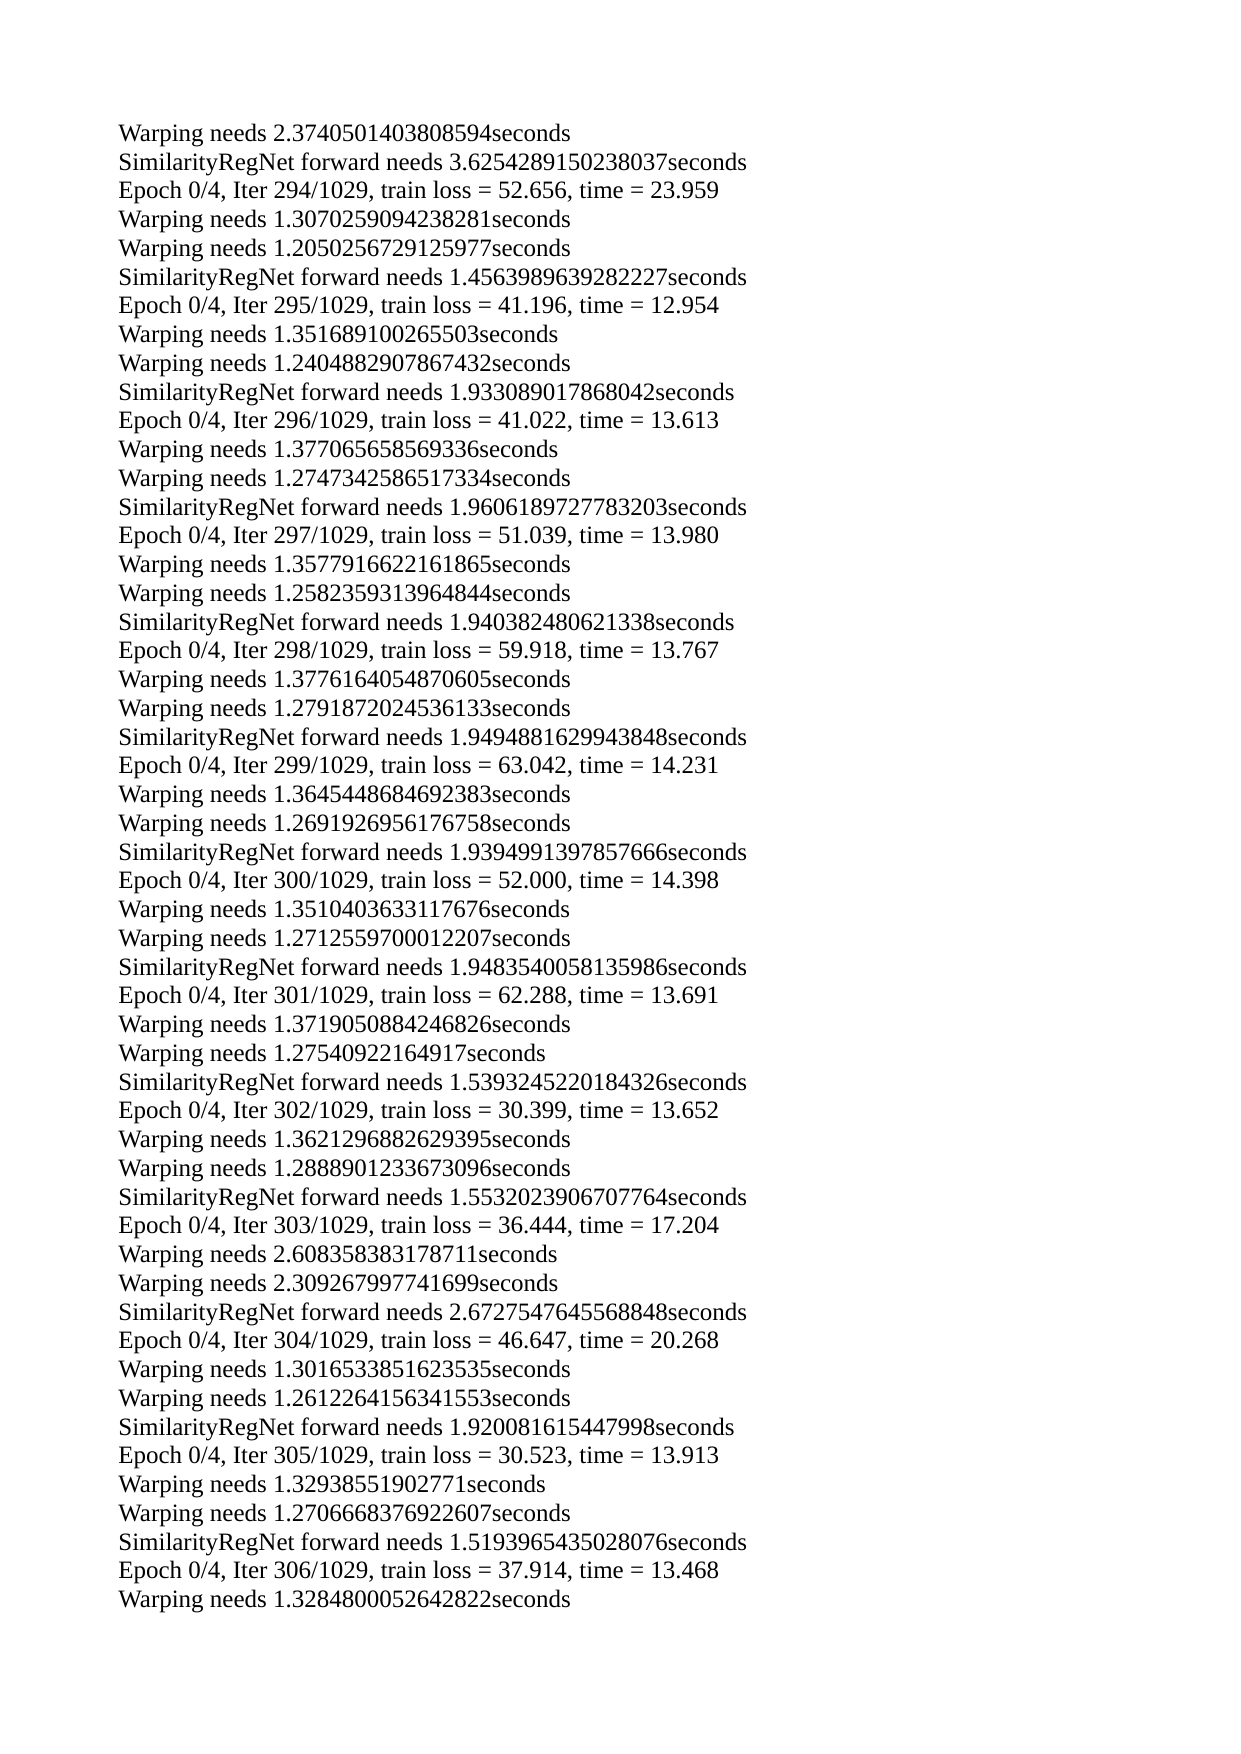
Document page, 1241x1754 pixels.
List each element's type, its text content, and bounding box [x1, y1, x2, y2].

text Warping needs 1.3776164054870605seconds [118, 664, 1122, 693]
text Warping needs 1.2791872024536133seconds [118, 693, 1122, 722]
text SimilarityRegNet forward needs 2.6727547645568848seconds [118, 1297, 1122, 1326]
text Epoch 0/4, Iter 302/1029, train loss = 30.399, time = 13.652 [118, 1096, 1122, 1124]
text Warping needs 1.3577916622161865seconds [118, 549, 1122, 578]
text SimilarityRegNet forward needs 1.933089017868042seconds [118, 377, 1122, 406]
text Epoch 0/4, Iter 294/1029, train loss = 52.656, time = 23.959 [118, 176, 1122, 204]
text Warping needs 1.2691926956176758seconds [118, 808, 1122, 837]
text SimilarityRegNet forward needs 1.5532023906707764seconds [118, 1182, 1122, 1211]
text Epoch 0/4, Iter 304/1029, train loss = 46.647, time = 20.268 [118, 1326, 1122, 1354]
text Warping needs 1.2404882907867432seconds [118, 348, 1122, 377]
text Warping needs 1.2582359313964844seconds [118, 578, 1122, 607]
text Warping needs 1.32938551902771seconds [118, 1469, 1122, 1498]
text Epoch 0/4, Iter 306/1029, train loss = 37.914, time = 13.468 [118, 1556, 1122, 1584]
text SimilarityRegNet forward needs 1.9483540058135986seconds [118, 952, 1122, 981]
text Warping needs 2.309267997741699seconds [118, 1268, 1122, 1297]
text SimilarityRegNet forward needs 1.9494881629943848seconds [118, 722, 1122, 751]
text Warping needs 1.3070259094238281seconds [118, 204, 1122, 233]
text Warping needs 1.3645448684692383seconds [118, 779, 1122, 808]
text Warping needs 1.2050256729125977seconds [118, 233, 1122, 262]
text Epoch 0/4, Iter 300/1029, train loss = 52.000, time = 14.398 [118, 866, 1122, 894]
text Epoch 0/4, Iter 303/1029, train loss = 36.444, time = 17.204 [118, 1211, 1122, 1239]
text Epoch 0/4, Iter 295/1029, train loss = 41.196, time = 12.954 [118, 291, 1122, 319]
text Warping needs 1.3016533851623535seconds [118, 1354, 1122, 1383]
text Warping needs 1.351689100265503seconds [118, 319, 1122, 348]
text Warping needs 1.27540922164917seconds [118, 1038, 1122, 1067]
text Epoch 0/4, Iter 297/1029, train loss = 51.039, time = 13.980 [118, 521, 1122, 549]
text Warping needs 1.3621296882629395seconds [118, 1124, 1122, 1153]
text Epoch 0/4, Iter 301/1029, train loss = 62.288, time = 13.691 [118, 981, 1122, 1009]
text Epoch 0/4, Iter 296/1029, train loss = 41.022, time = 13.613 [118, 406, 1122, 434]
text Epoch 0/4, Iter 299/1029, train loss = 63.042, time = 14.231 [118, 751, 1122, 779]
text SimilarityRegNet forward needs 1.920081615447998seconds [118, 1412, 1122, 1441]
text SimilarityRegNet forward needs 3.6254289150238037seconds [118, 147, 1122, 176]
text Warping needs 1.3719050884246826seconds [118, 1009, 1122, 1038]
text Warping needs 2.3740501403808594seconds [118, 118, 1122, 147]
text SimilarityRegNet forward needs 1.940382480621338seconds [118, 607, 1122, 636]
text Warping needs 1.2612264156341553seconds [118, 1383, 1122, 1412]
text SimilarityRegNet forward needs 1.9606189727783203seconds [118, 492, 1122, 521]
text Warping needs 2.608358383178711seconds [118, 1239, 1122, 1268]
text Epoch 0/4, Iter 305/1029, train loss = 30.523, time = 13.913 [118, 1441, 1122, 1469]
text Warping needs 1.2888901233673096seconds [118, 1153, 1122, 1182]
text SimilarityRegNet forward needs 1.5393245220184326seconds [118, 1067, 1122, 1096]
text Warping needs 1.3284800052642822seconds [118, 1584, 1122, 1613]
text Warping needs 1.2706668376922607seconds [118, 1498, 1122, 1527]
text SimilarityRegNet forward needs 1.5193965435028076seconds [118, 1527, 1122, 1556]
text Warping needs 1.2712559700012207seconds [118, 923, 1122, 952]
text Warping needs 1.377065658569336seconds [118, 434, 1122, 463]
text SimilarityRegNet forward needs 1.4563989639282227seconds [118, 262, 1122, 291]
text Warping needs 1.2747342586517334seconds [118, 463, 1122, 492]
text Warping needs 1.3510403633117676seconds [118, 894, 1122, 923]
text SimilarityRegNet forward needs 1.9394991397857666seconds [118, 837, 1122, 866]
text Epoch 0/4, Iter 298/1029, train loss = 59.918, time = 13.767 [118, 636, 1122, 664]
